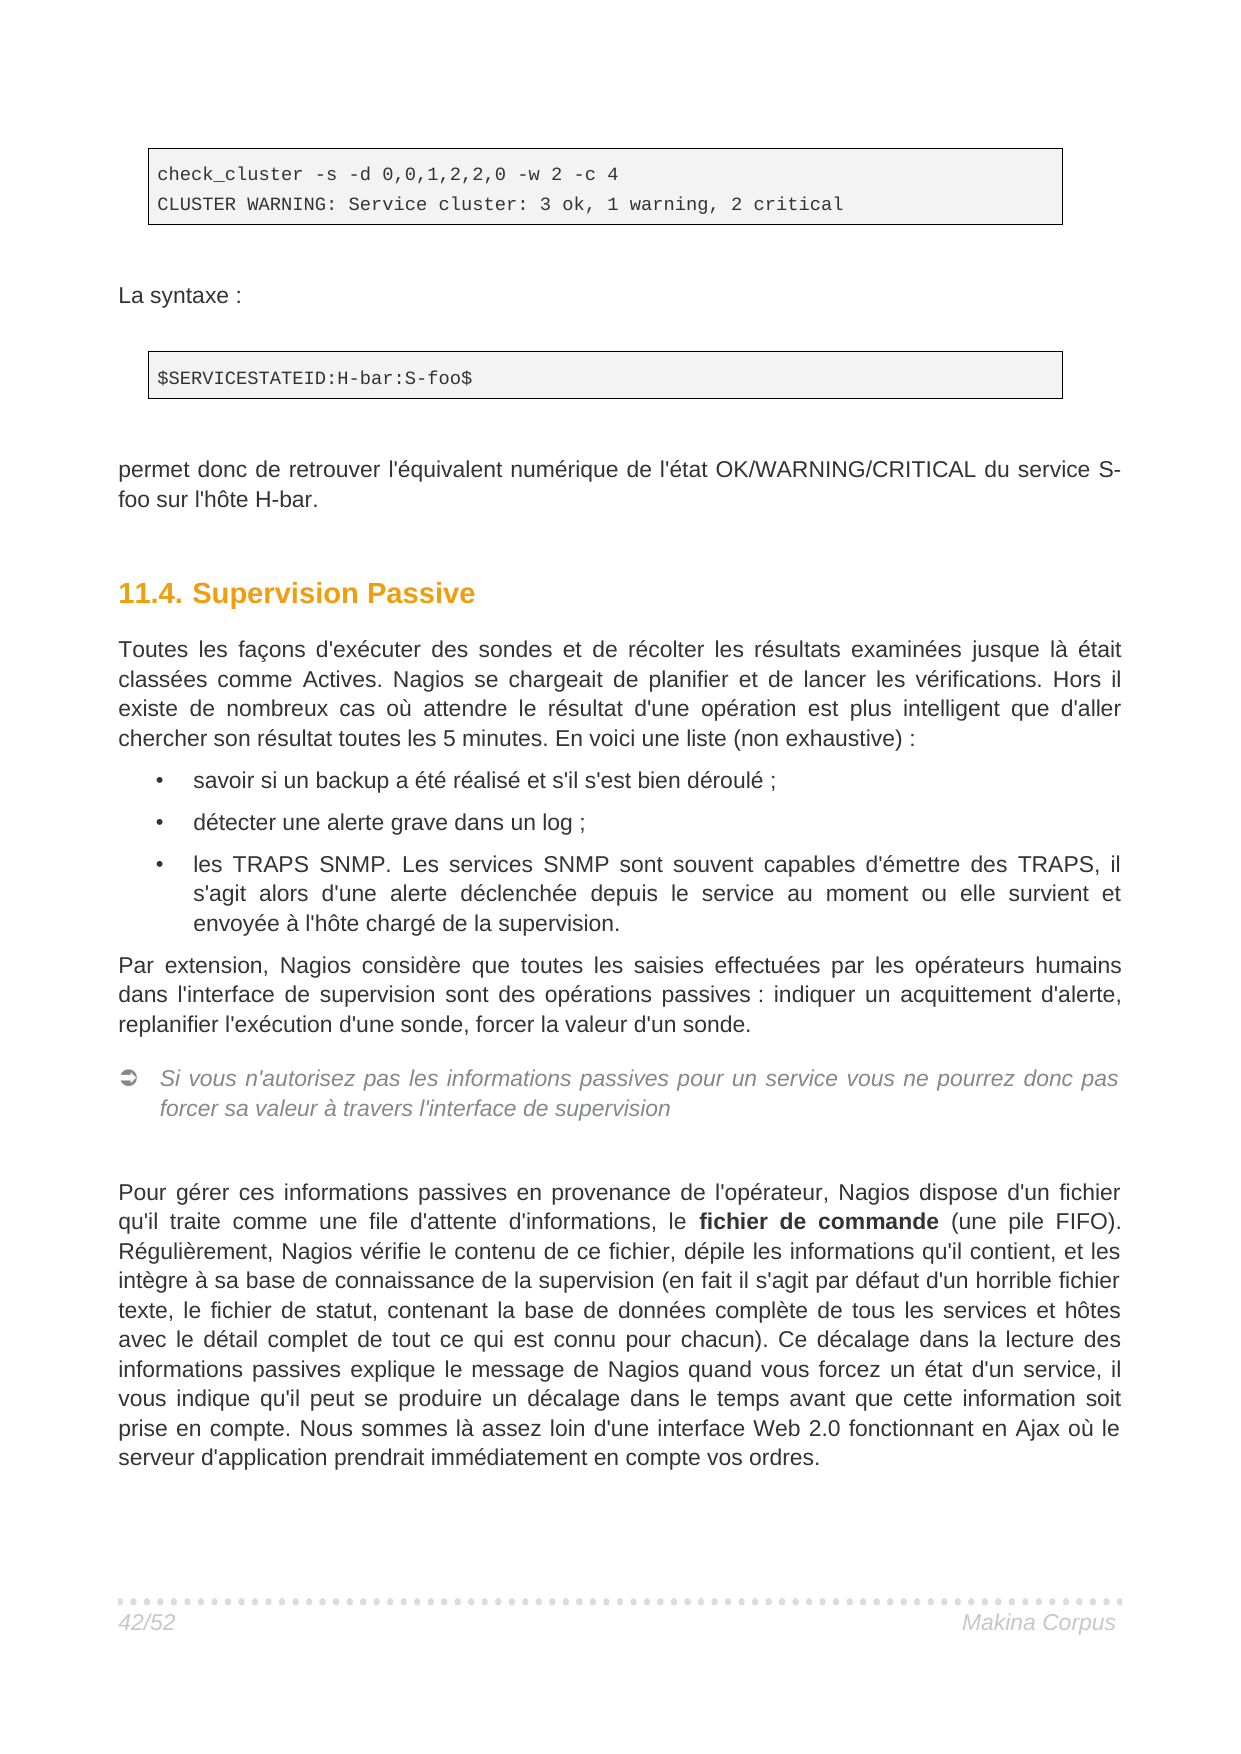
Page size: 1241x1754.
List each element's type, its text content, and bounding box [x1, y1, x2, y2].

text La syntaxe : [118, 280, 1122, 309]
picture [118, 1593, 1123, 1610]
text Pour gérer ces informations passives en provenance de l'opérateur, Nagios dispose d'un fichier qu'il traite comme une file d'attente d'informations, le fichier de commande (une pile FIFO). Régulièrement, Nagios vérifie le contenu de ce fichier, dépile les informations qu'il contient, et les intègre à sa base de connaissance de la supervision (en fait il s'agit par défaut d'un horrible fichier texte, le fichier de statut, contenant la base de données complète de tous les services et hôtes avec le détail complet de tout ce qui est connu pour chacun). Ce décalage dans la lecture des informations passives explique le message de Nagios quand vous forcez un état d'un service, il vous indique qu'il peut se produire un décalage dans le temps avant que cette information soit prise en compte. Nous sommes là assez loin d'une interface Web 2.0 fonctionnant en Ajax où le serveur d'application prendrait immédiatement en compte vos ordres. [118, 1177, 1122, 1471]
text check_cluster -s -d 0,0,1,2,2,0 -w 2 -c 4 CLUSTER WARNING: Service cluster: 3 ok, 1 warning, 2 critical [149, 149, 1062, 224]
text Toutes les façons d'exécuter des sondes et de récolter les résultats examinées jusque là était classées comme Actives. Nagios se chargeait de planifier et de lancer les vérifications. Hors il existe de nombreux cas où attendre le résultat d'une opération est plus intelligent que d'aller chercher son résultat toutes les 5 minutes. En voici une liste (non exhaustive) : [118, 634, 1122, 752]
text permet donc de retrouver l'équivalent numérique de l'état OK/WARNING/CRITICAL du service S-foo sur l'hôte H-bar. [118, 454, 1122, 513]
subtitle Supervision Passive [118, 580, 1122, 609]
list Si vous n'autorisez pas les informations passives pour un service vous ne pourrez donc pas forcer sa valeur à travers l'interface de supervision [118, 1063, 1122, 1122]
text Par extension, Nagios considère que toutes les saisies effectuées par les opérateurs humains dans l'interface de supervision sont des opérations passives : indiquer un acquittement d'alerte, replanifier l'exécution d'une sonde, forcer la valeur d'un sonde. [118, 950, 1122, 1038]
list savoir si un backup a été réalisé et s'il s'est bien déroulé ; [156, 765, 1122, 794]
text $SERVICESTATEID:H-bar:S-foo$ [149, 352, 1062, 398]
list les TRAPS SNMP. Les services SNMP sont souvent capables d'émettre des TRAPS, il s'agit alors d'une alerte déclenchée depuis le service au moment ou elle survient et envoyée à l'hôte chargé de la supervision. [156, 849, 1122, 937]
list détecter une alerte grave dans un log ; [156, 807, 1122, 836]
